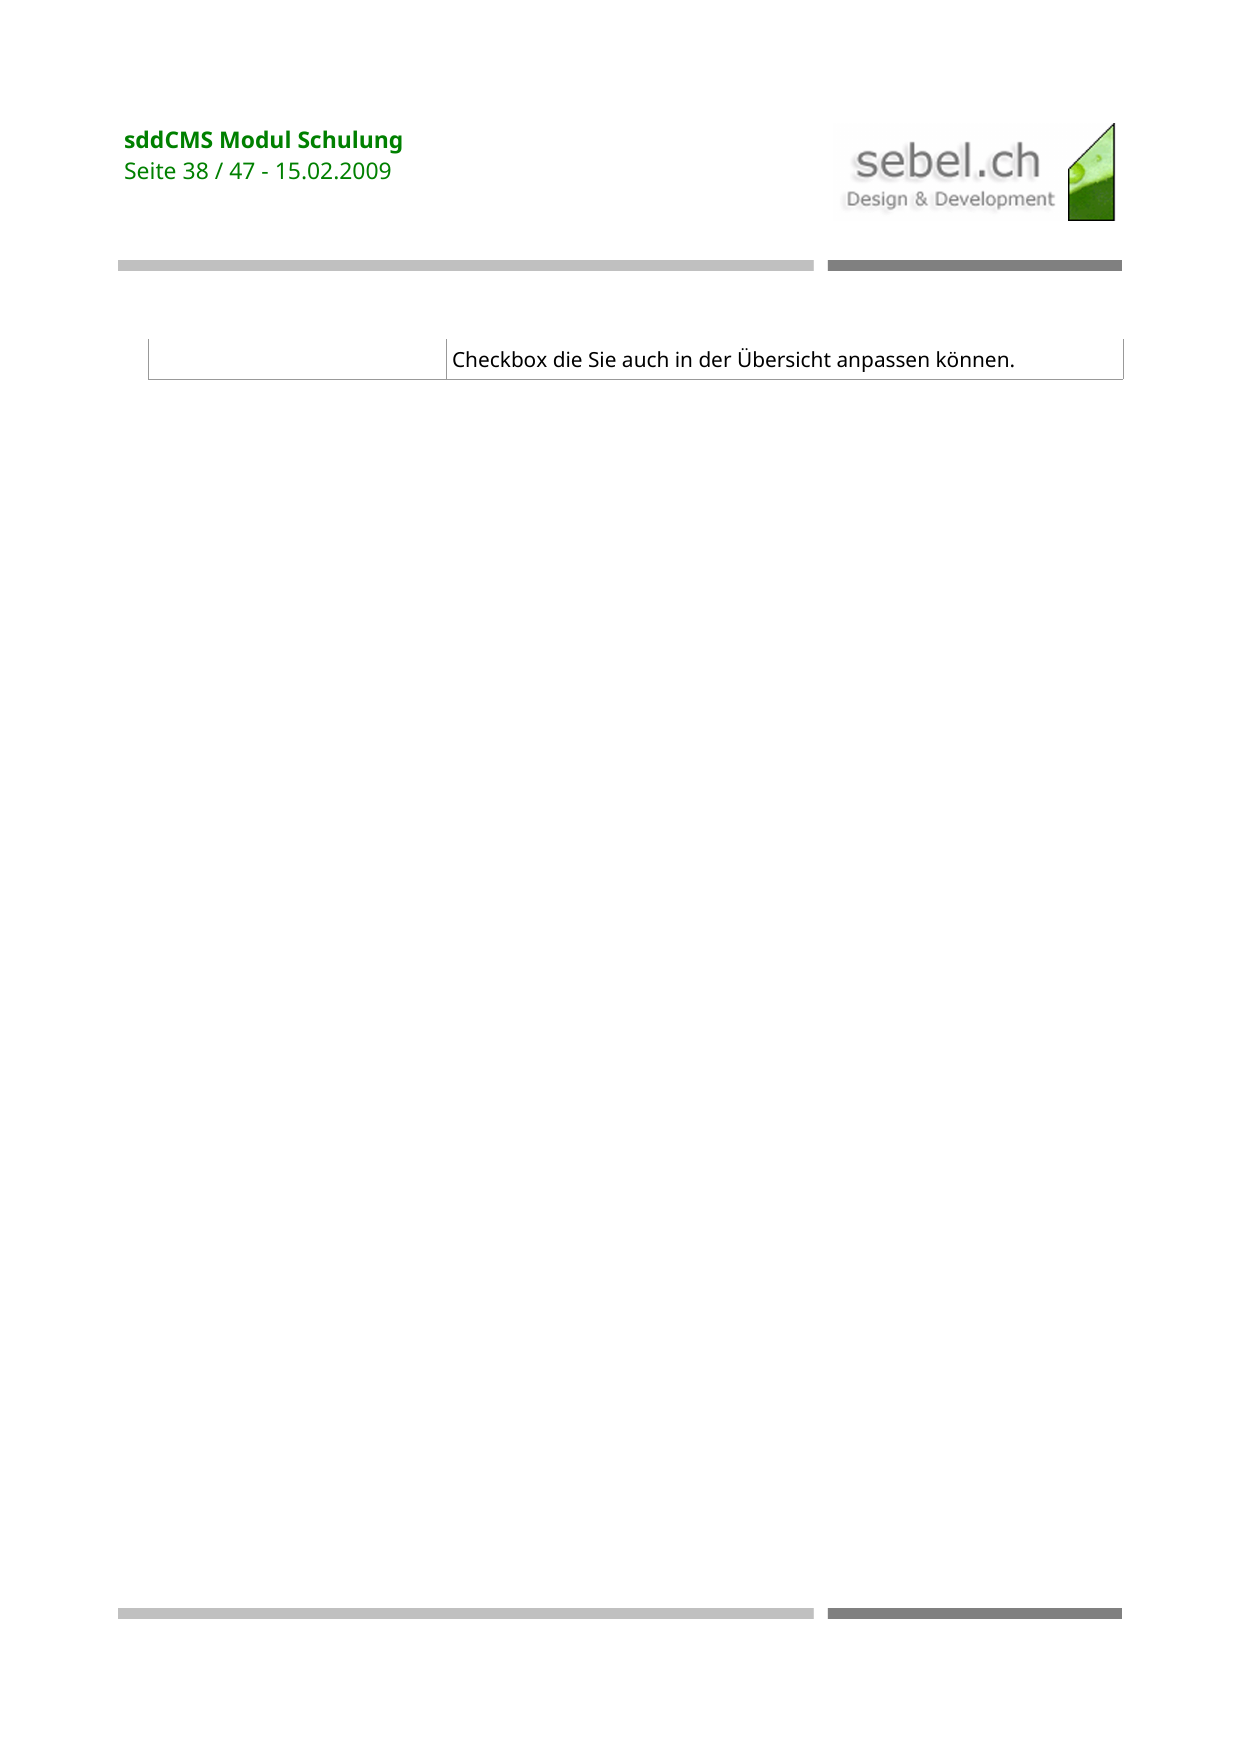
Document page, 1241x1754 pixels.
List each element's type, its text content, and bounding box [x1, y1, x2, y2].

picture [118, 260, 1122, 271]
table_cell Checkbox die Sie auch in der Übersicht anpassen können. [447, 339, 1123, 379]
table_cell [149, 339, 446, 379]
picture [118, 1608, 1122, 1619]
